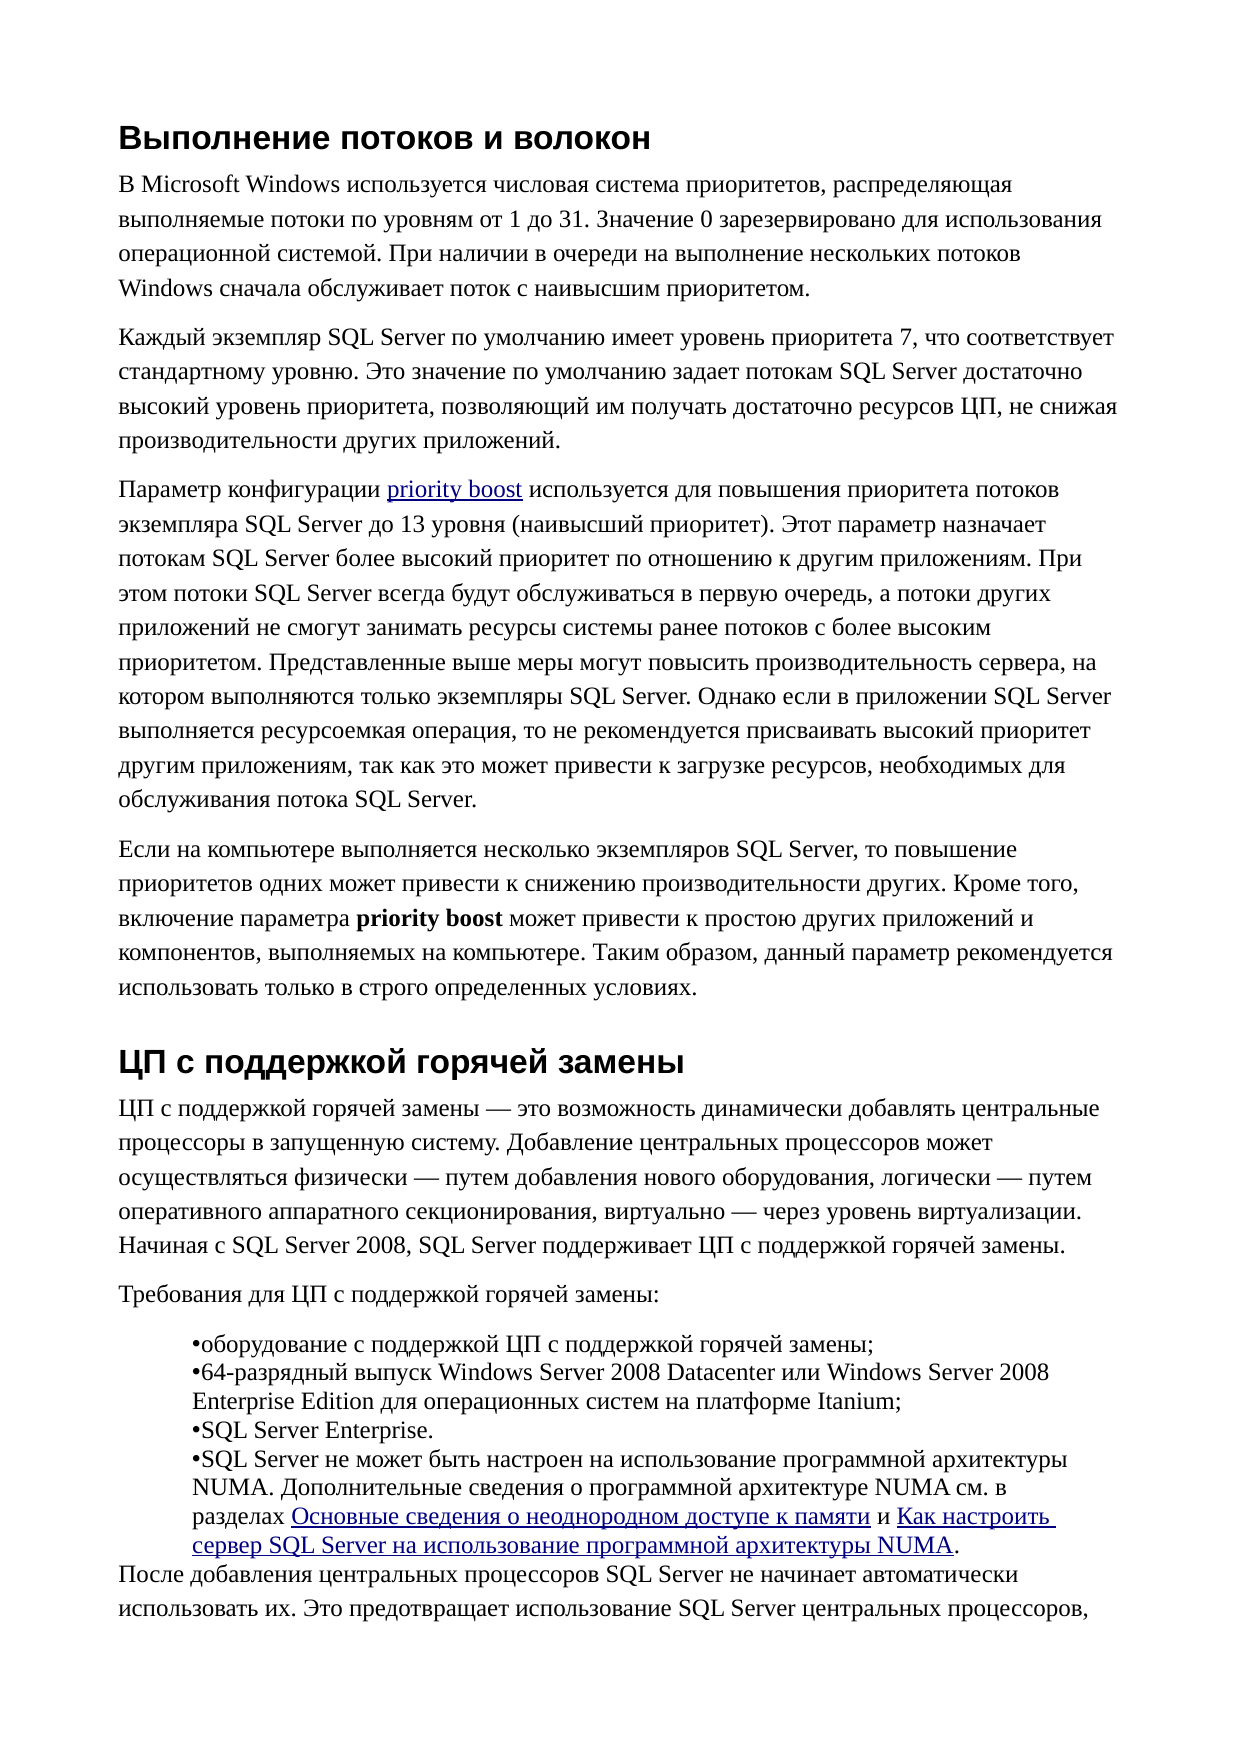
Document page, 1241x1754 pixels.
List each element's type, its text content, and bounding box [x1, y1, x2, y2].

list SQL Server не может быть настроен на использование программной архитектуры NUMA. Дополнительные сведения о программной архитектуре NUMA см. в разделах Основные сведения о неоднородном доступе к памяти и Как настроить сервер SQL Server на использование программной архитектуры NUMA. [118, 1444, 1122, 1559]
list SQL Server Enterprise. [118, 1415, 1122, 1444]
text Если на компьютере выполняется несколько экземпляров SQL Server, то повышение приоритетов одних может привести к снижению производительности других. Кроме того, включение параметра priority boost может привести к простою других приложений и компонентов, выполняемых на компьютере. Таким образом, данный параметр рекомендуется использовать только в строго определенных условиях. [118, 834, 1122, 1000]
text Требования для ЦП с поддержкой горячей замены: [118, 1279, 1122, 1308]
subtitle Выполнение потоков и волокон [118, 118, 1122, 157]
subtitle ЦП с поддержкой горячей замены [118, 1041, 1122, 1080]
text В Microsoft Windows используется числовая система приоритетов, распределяющая выполняемые потоки по уровням от 1 до 31. Значение 0 зарезервировано для использования операционной системой. При наличии в очереди на выполнение нескольких потоков Windows сначала обслуживает поток с наивысшим приоритетом. [118, 169, 1122, 301]
list оборудование с поддержкой ЦП с поддержкой горячей замены; [118, 1329, 1122, 1357]
text После добавления центральных процессоров SQL Server не начинает автоматически использовать их. Это предотвращает использование SQL Server центральных процессоров, [118, 1559, 1122, 1622]
list 64-разрядный выпуск Windows Server 2008 Datacenter или Windows Server 2008 Enterprise Edition для операционных систем на платформе Itanium; [118, 1357, 1122, 1415]
text Каждый экземпляр SQL Server по умолчанию имеет уровень приоритета 7, что соответствует стандартному уровню. Это значение по умолчанию задает потокам SQL Server достаточно высокий уровень приоритета, позволяющий им получать достаточно ресурсов ЦП, не снижая производительности других приложений. [118, 322, 1122, 454]
text ЦП с поддержкой горячей замены — это возможность динамически добавлять центральные процессоры в запущенную систему. Добавление центральных процессоров может осуществляться физически — путем добавления нового оборудования, логически — путем оперативного аппаратного секционирования, виртуально — через уровень виртуализации. Начиная с SQL Server 2008, SQL Server поддерживает ЦП с поддержкой горячей замены. [118, 1093, 1122, 1259]
text Параметр конфигурации priority boost используется для повышения приоритета потоков экземпляра SQL Server до 13 уровня (наивысший приоритет). Этот параметр назначает потокам SQL Server более высокий приоритет по отношению к другим приложениям. При этом потоки SQL Server всегда будут обслуживаться в первую очередь, а потоки других приложений не смогут занимать ресурсы системы ранее потоков с более высоким приоритетом. Представленные выше меры могут повысить производительность сервера, на котором выполняются только экземпляры SQL Server. Однако если в приложении SQL Server выполняется ресурсоемкая операция, то не рекомендуется присваивать высокий приоритет другим приложениям, так как это может привести к загрузке ресурсов, необходимых для обслуживания потока SQL Server. [118, 474, 1122, 813]
